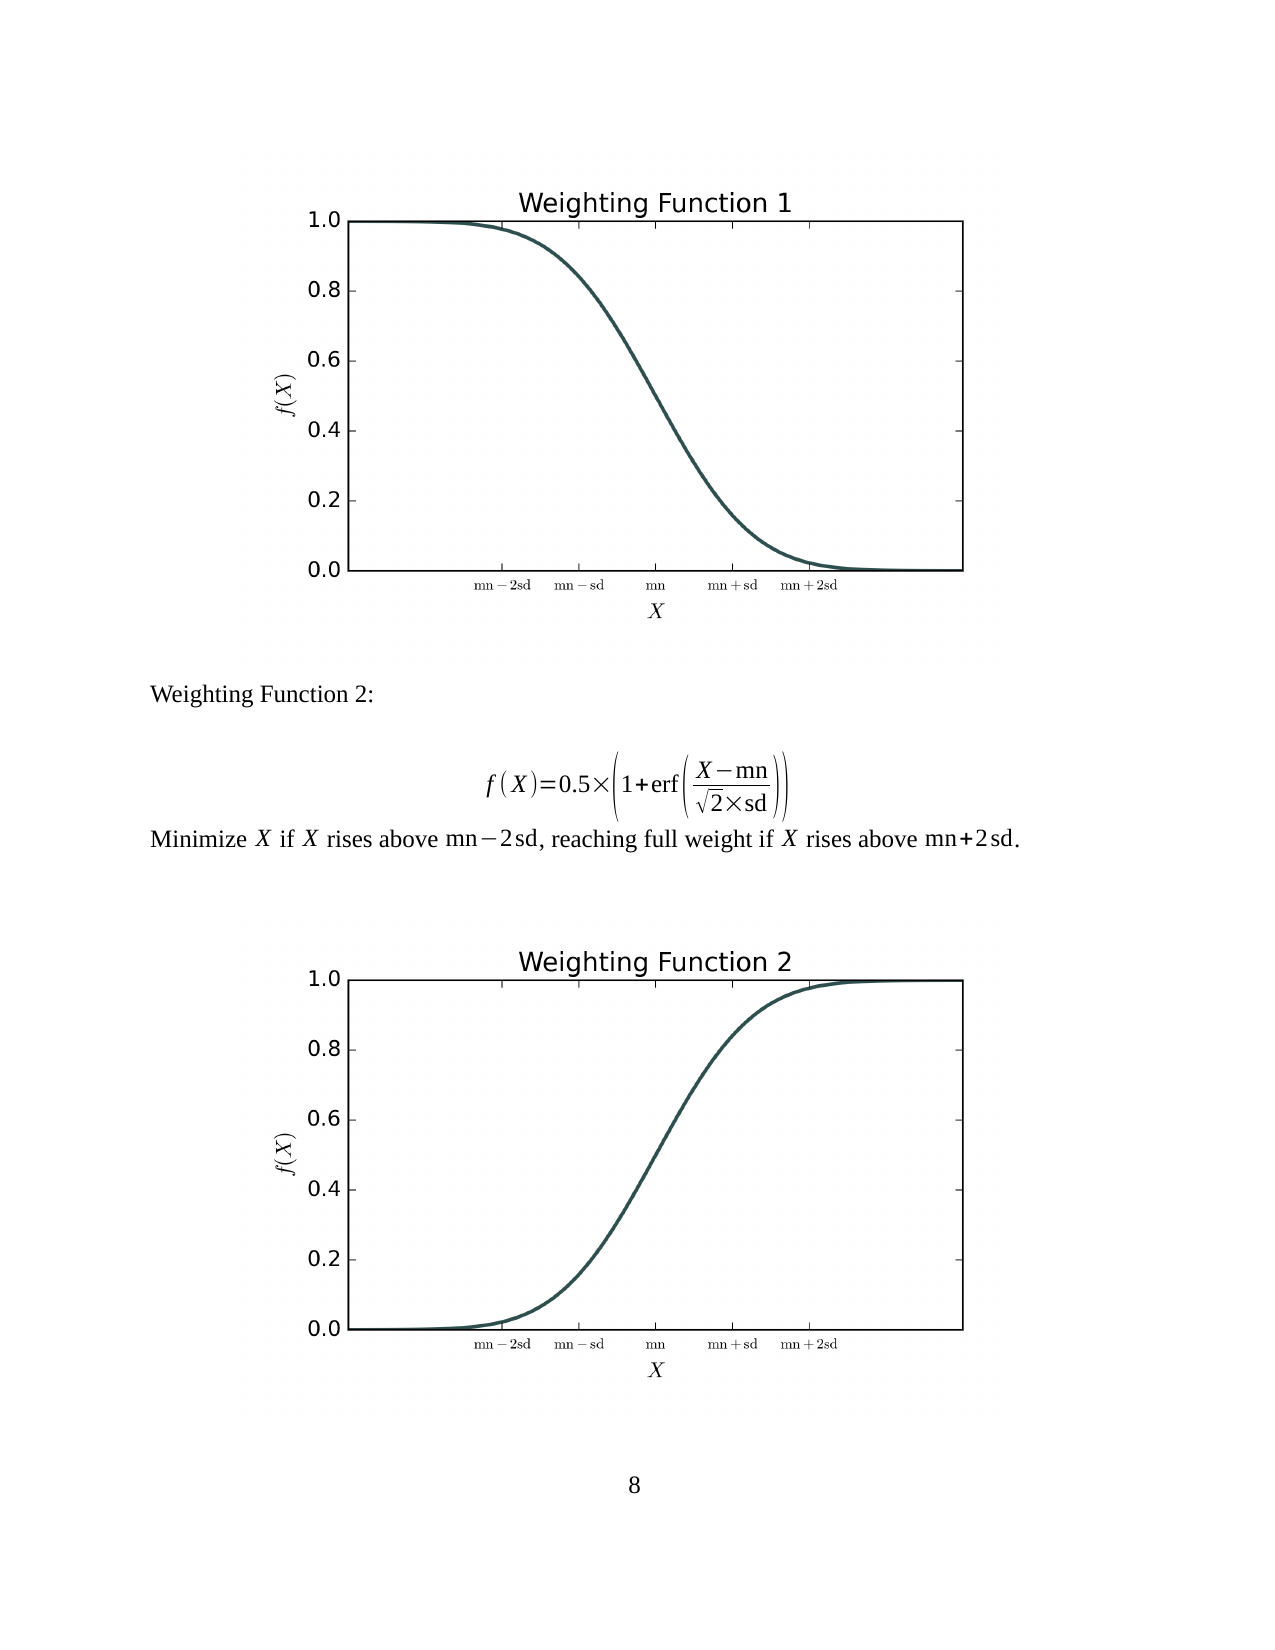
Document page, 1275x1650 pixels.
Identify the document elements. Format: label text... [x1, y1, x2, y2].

picture [225, 908, 1005, 1429]
picture [225, 150, 1005, 670]
text Weighting Function 2: [150, 679, 1125, 708]
text Minimize if rises above , reaching full weight if rises above . [150, 726, 1125, 853]
